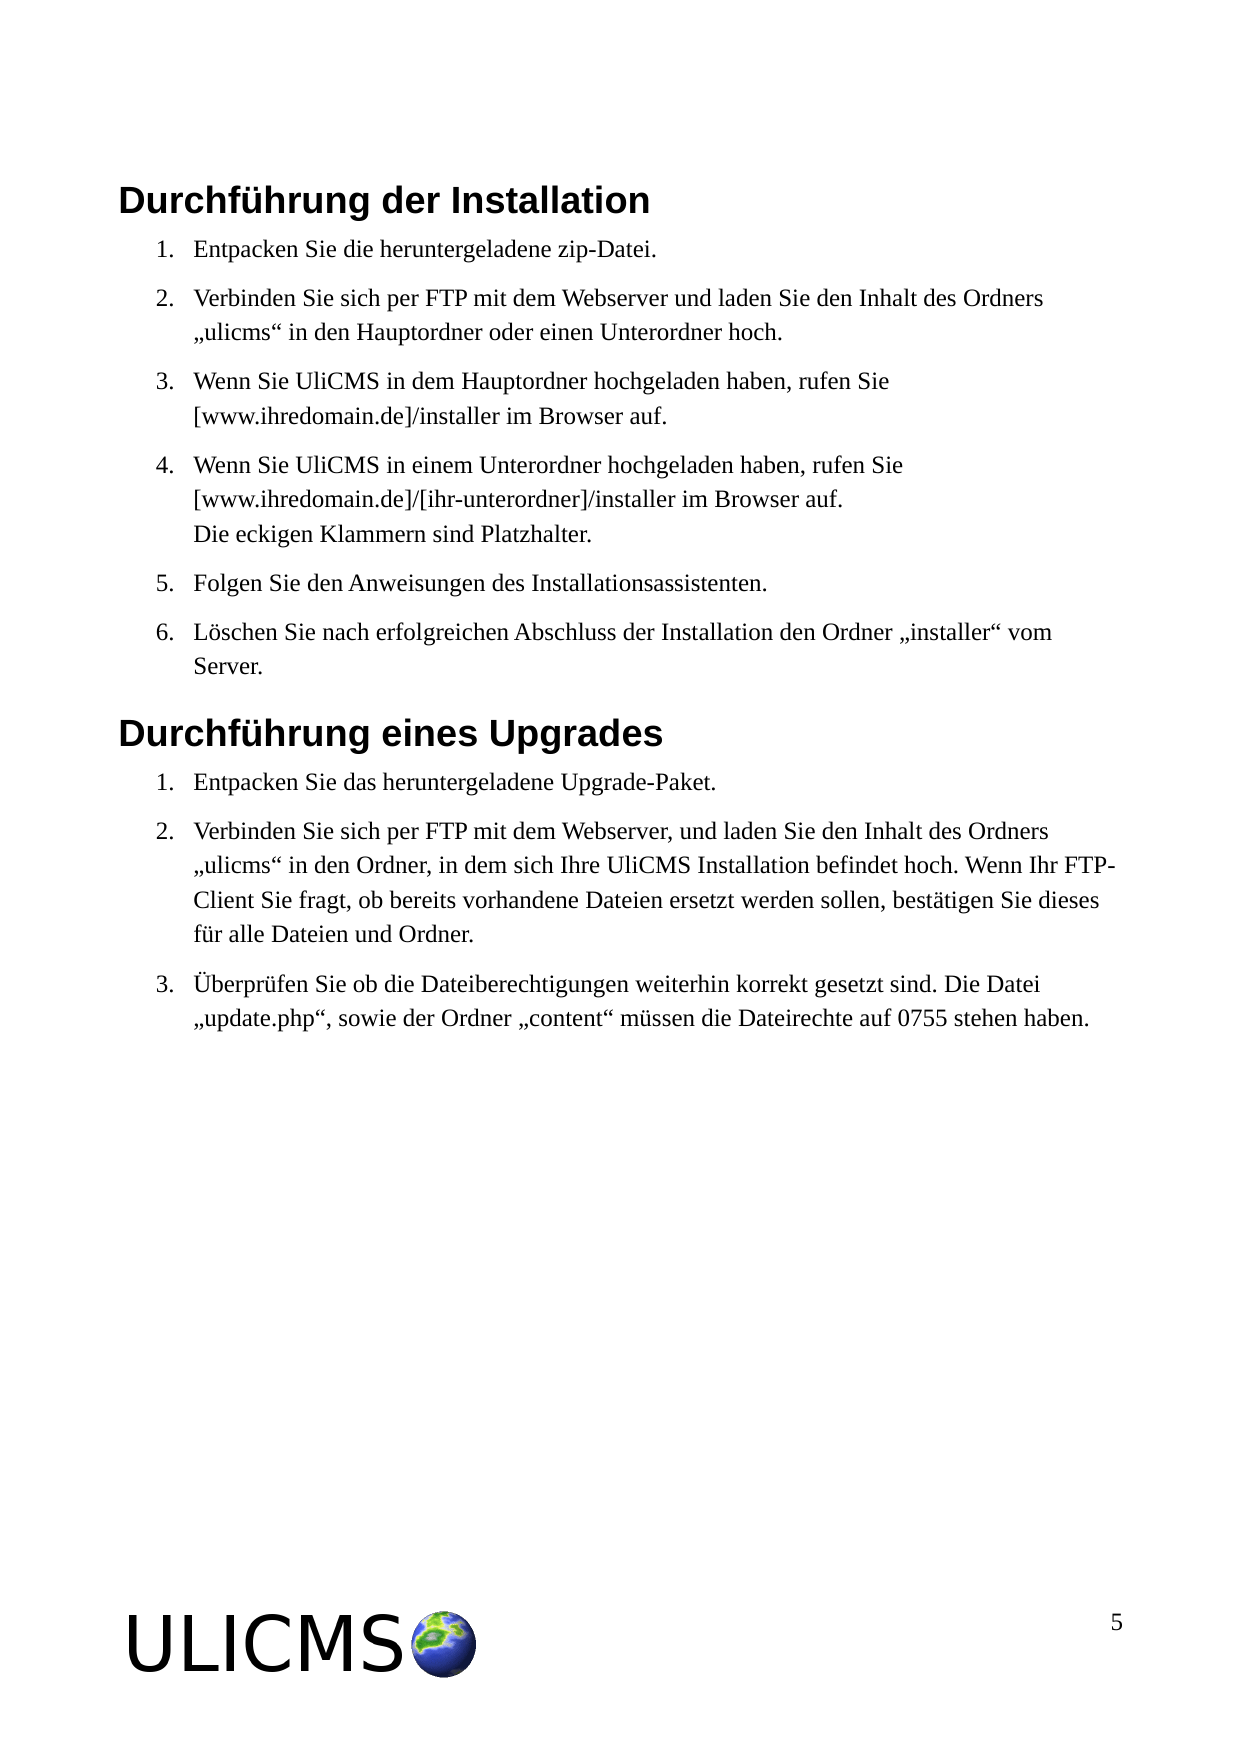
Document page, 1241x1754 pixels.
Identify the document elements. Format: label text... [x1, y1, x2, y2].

list Löschen Sie nach erfolgreichen Abschluss der Installation den Ordner „installer“ vom Server. [156, 617, 1123, 680]
list Folgen Sie den Anweisungen des Installationsassistenten. [156, 568, 1123, 597]
list Entpacken Sie das heruntergeladene Upgrade-Paket. [156, 767, 1123, 796]
list Wenn Sie UliCMS in einem Unterordner hochgeladen haben, rufen Sie [www.ihredomain.de]/[ihr-unterordner]/installer im Browser auf. Die eckigen Klammern sind Platzhalter. [156, 450, 1123, 548]
list Wenn Sie UliCMS in dem Hauptordner hochgeladen haben, rufen Sie [www.ihredomain.de]/installer im Browser auf. [156, 366, 1123, 429]
subtitle Durchführung der Installation [118, 178, 1123, 221]
picture [118, 1607, 479, 1681]
subtitle Durchführung eines Upgrades [118, 711, 1123, 754]
list Verbinden Sie sich per FTP mit dem Webserver und laden Sie den Inhalt des Ordners „ulicms“ in den Hauptordner oder einen Unterordner hoch. [156, 283, 1123, 346]
list Entpacken Sie die heruntergeladene zip-Datei. [156, 234, 1123, 262]
list Überprüfen Sie ob die Dateiberechtigungen weiterhin korrekt gesetzt sind. Die Datei „update.php“, sowie der Ordner „content“ müssen die Dateirechte auf 0755 stehen haben. [156, 969, 1123, 1032]
list Verbinden Sie sich per FTP mit dem Webserver, und laden Sie den Inhalt des Ordners „ulicms“ in den Ordner, in dem sich Ihre UliCMS Installation befindet hoch. Wenn Ihr FTP-Client Sie fragt, ob bereits vorhandene Dateien ersetzt werden sollen, bestätigen Sie dieses für alle Dateien und Ordner. [156, 816, 1123, 948]
